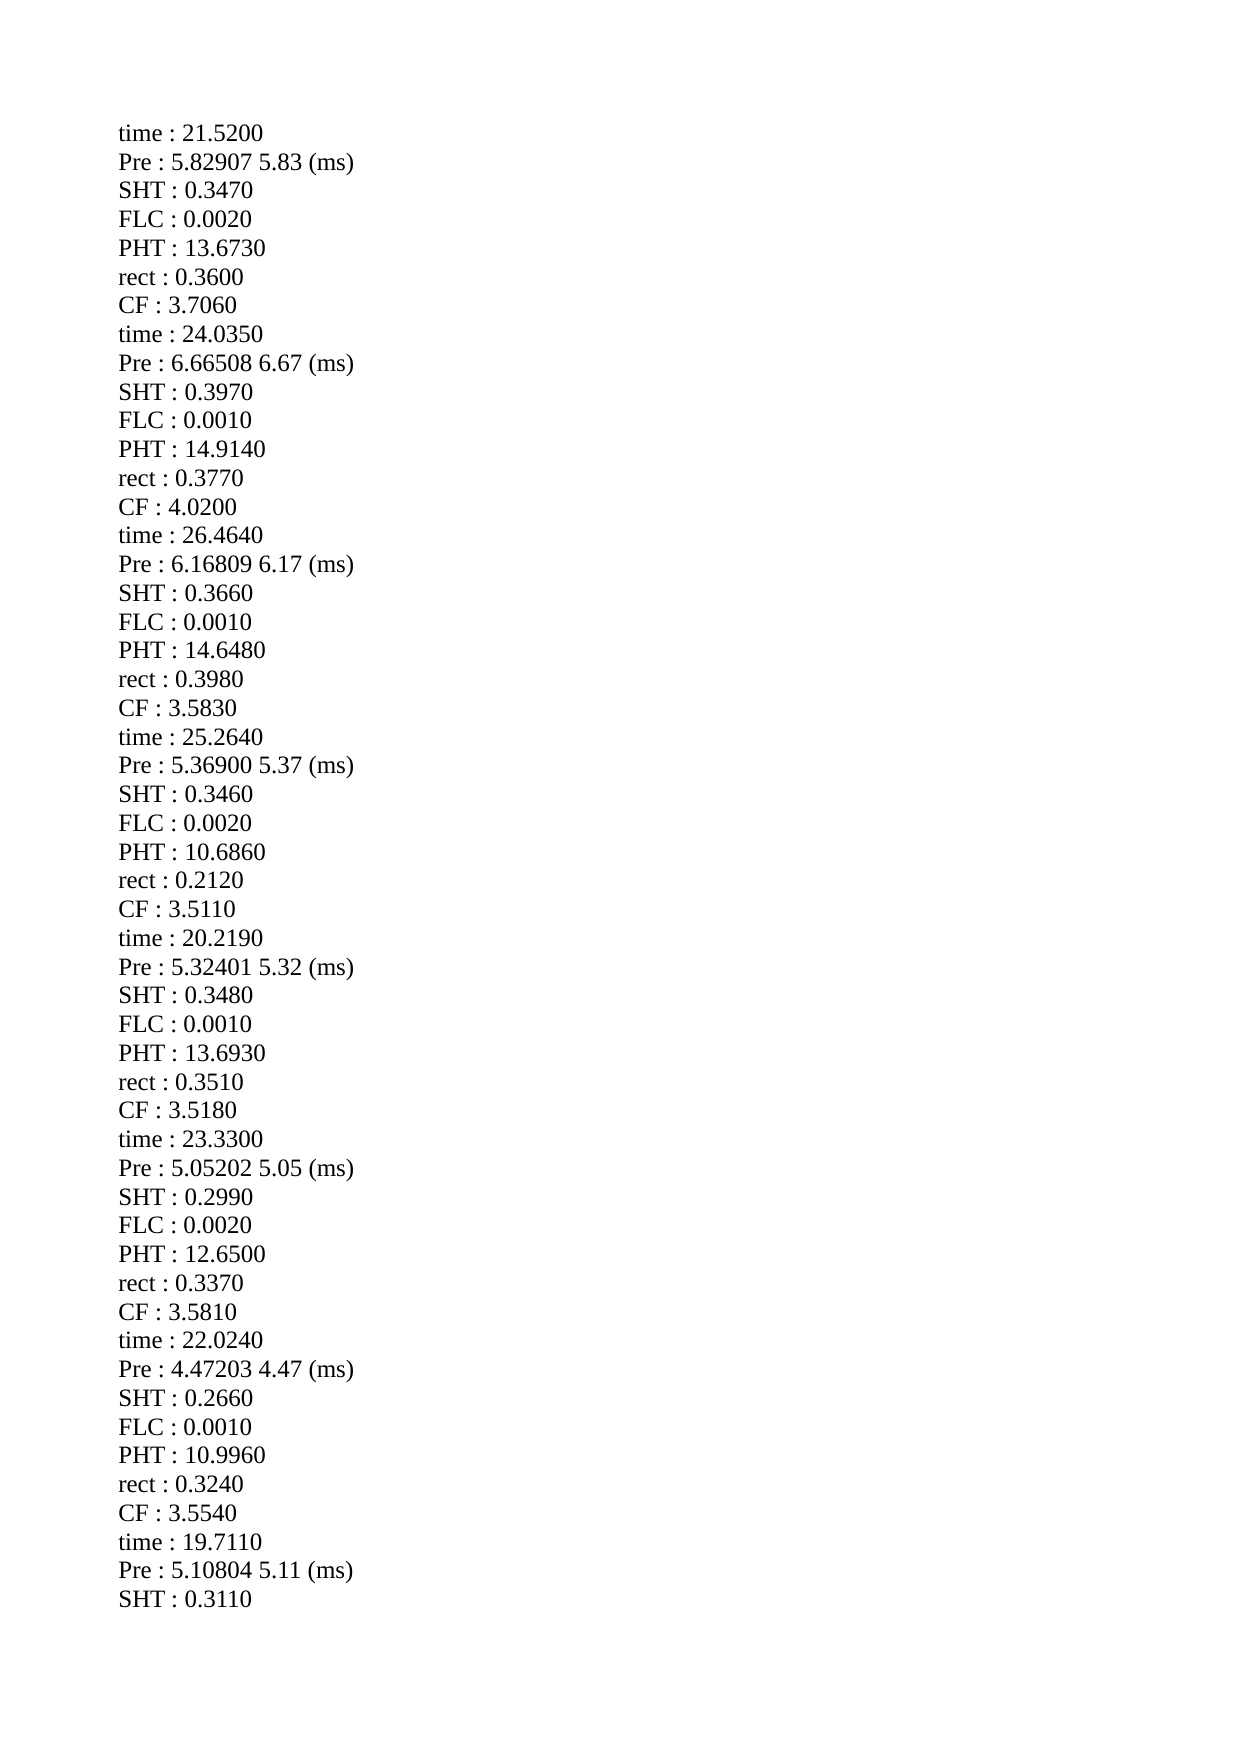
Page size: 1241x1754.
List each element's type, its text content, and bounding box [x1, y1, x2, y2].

text FLC : 0.0020 [118, 1211, 1122, 1239]
text FLC : 0.0010 [118, 1412, 1122, 1441]
text SHT : 0.2990 [118, 1182, 1122, 1211]
text Pre : 5.10804 5.11 (ms) [118, 1556, 1122, 1584]
text time : 26.4640 [118, 521, 1122, 549]
text PHT : 13.6930 [118, 1038, 1122, 1067]
text CF : 3.5810 [118, 1297, 1122, 1326]
text Pre : 5.05202 5.05 (ms) [118, 1153, 1122, 1182]
text PHT : 12.6500 [118, 1239, 1122, 1268]
text SHT : 0.3480 [118, 981, 1122, 1009]
text Pre : 6.66508 6.67 (ms) [118, 348, 1122, 377]
text FLC : 0.0020 [118, 204, 1122, 233]
text time : 24.0350 [118, 319, 1122, 348]
text Pre : 4.47203 4.47 (ms) [118, 1354, 1122, 1383]
text FLC : 0.0010 [118, 607, 1122, 636]
text time : 19.7110 [118, 1527, 1122, 1556]
text SHT : 0.3660 [118, 578, 1122, 607]
text Pre : 6.16809 6.17 (ms) [118, 549, 1122, 578]
text rect : 0.3510 [118, 1067, 1122, 1096]
text CF : 3.5110 [118, 894, 1122, 923]
text SHT : 0.3460 [118, 779, 1122, 808]
text FLC : 0.0020 [118, 808, 1122, 837]
text time : 21.5200 [118, 118, 1122, 147]
text rect : 0.2120 [118, 866, 1122, 894]
text CF : 3.5180 [118, 1096, 1122, 1124]
text Pre : 5.32401 5.32 (ms) [118, 952, 1122, 981]
text CF : 4.0200 [118, 492, 1122, 521]
text rect : 0.3600 [118, 262, 1122, 291]
text CF : 3.5830 [118, 693, 1122, 722]
text Pre : 5.82907 5.83 (ms) [118, 147, 1122, 176]
text rect : 0.3980 [118, 664, 1122, 693]
text time : 22.0240 [118, 1326, 1122, 1354]
text PHT : 10.9960 [118, 1441, 1122, 1469]
text SHT : 0.2660 [118, 1383, 1122, 1412]
text CF : 3.7060 [118, 291, 1122, 319]
text PHT : 14.6480 [118, 636, 1122, 664]
text rect : 0.3240 [118, 1469, 1122, 1498]
text Pre : 5.36900 5.37 (ms) [118, 751, 1122, 779]
text PHT : 14.9140 [118, 434, 1122, 463]
text SHT : 0.3110 [118, 1584, 1122, 1613]
text FLC : 0.0010 [118, 1009, 1122, 1038]
text SHT : 0.3970 [118, 377, 1122, 406]
text time : 25.2640 [118, 722, 1122, 751]
text time : 23.3300 [118, 1124, 1122, 1153]
text PHT : 13.6730 [118, 233, 1122, 262]
text SHT : 0.3470 [118, 176, 1122, 204]
text PHT : 10.6860 [118, 837, 1122, 866]
text FLC : 0.0010 [118, 406, 1122, 434]
text time : 20.2190 [118, 923, 1122, 952]
text CF : 3.5540 [118, 1498, 1122, 1527]
text rect : 0.3770 [118, 463, 1122, 492]
text rect : 0.3370 [118, 1268, 1122, 1297]
